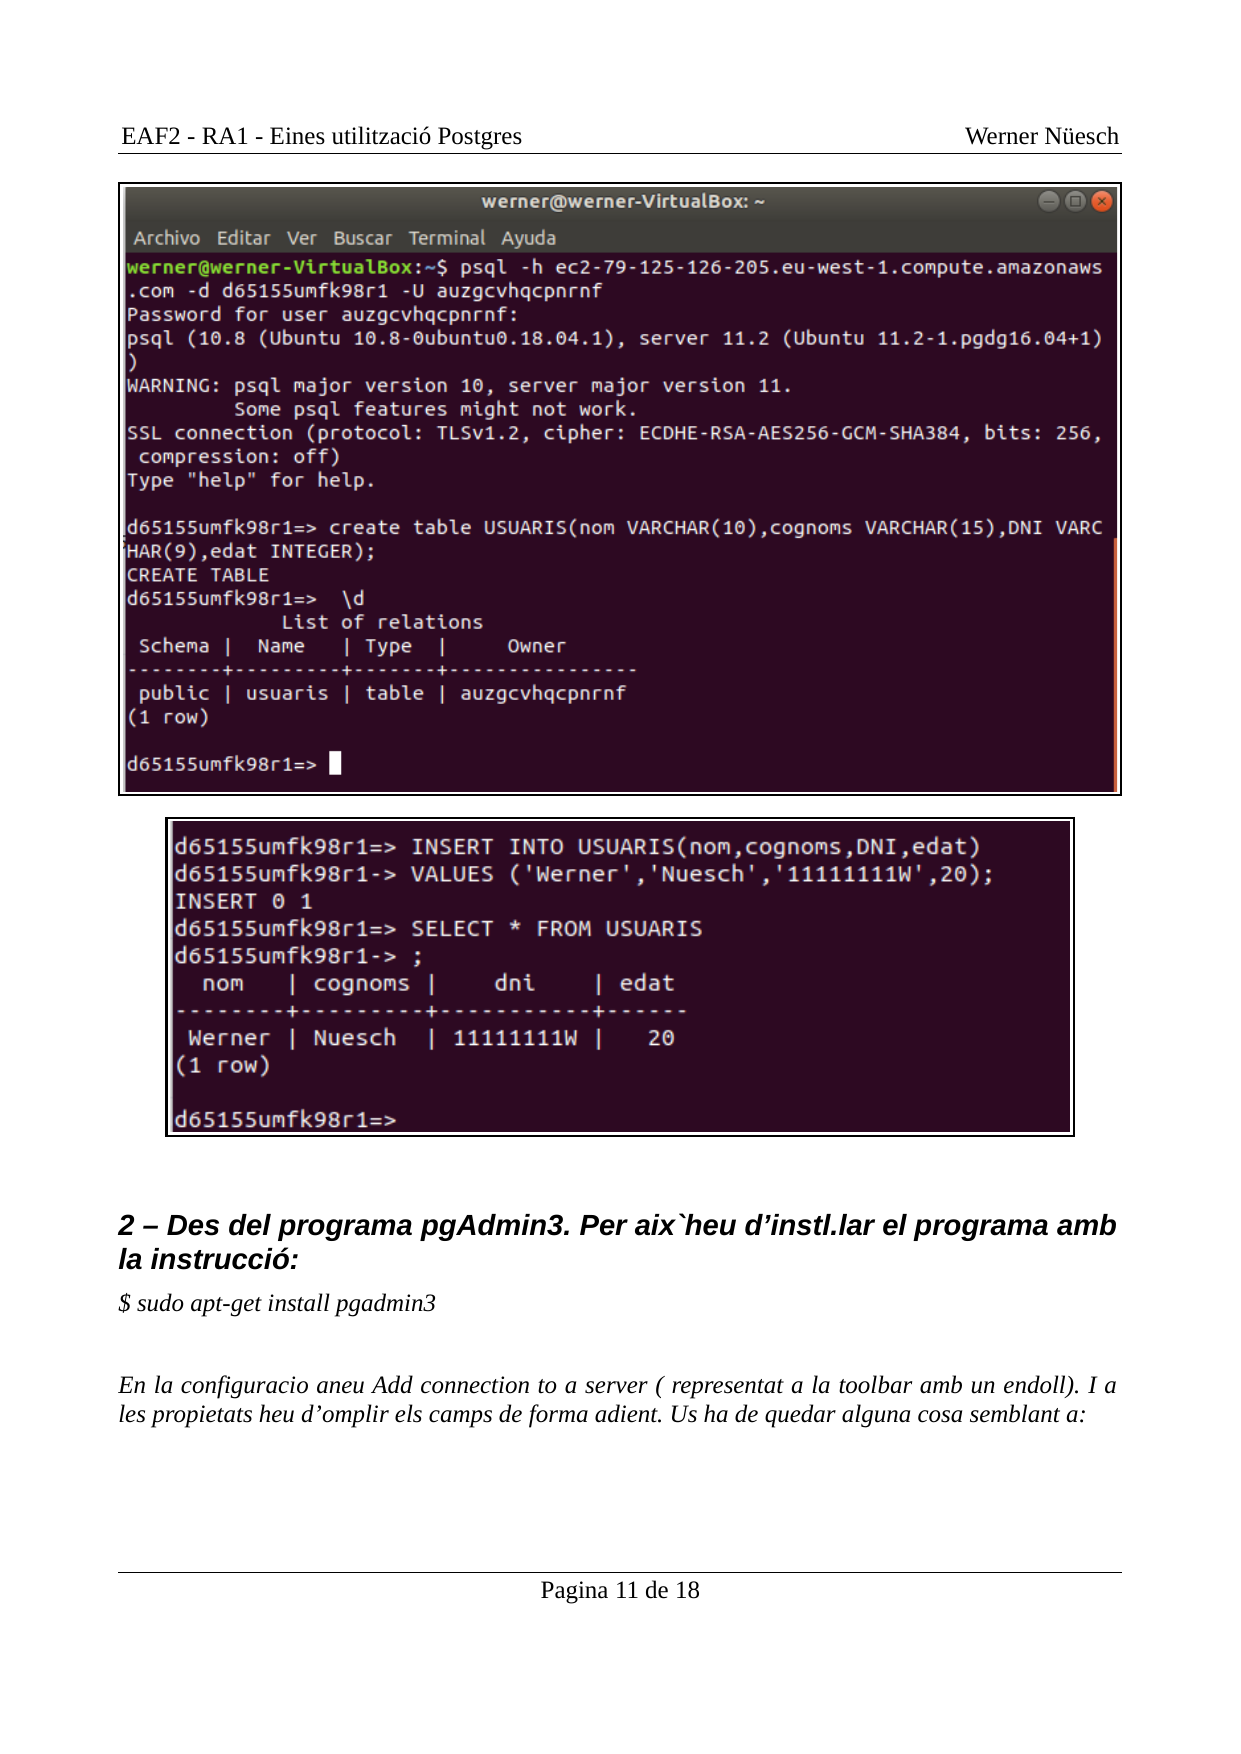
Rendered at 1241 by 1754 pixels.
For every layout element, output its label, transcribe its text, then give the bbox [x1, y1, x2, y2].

text $ sudo apt-get install pgadmin3 [118, 1288, 1122, 1316]
picture [170, 821, 1070, 1132]
picture [123, 187, 1118, 792]
text En la configuracio aneu Add connection to a server ( representat a la toolbar amb un endoll). I a les propietats heu d’omplir els camps de forma adient. Us ha de quedar alguna cosa semblant a: [118, 1370, 1122, 1428]
subtitle 2 – Des del programa pgAdmin3. Per aix`heu d’instl.lar el programa amb la instrucció: [118, 1208, 1122, 1275]
